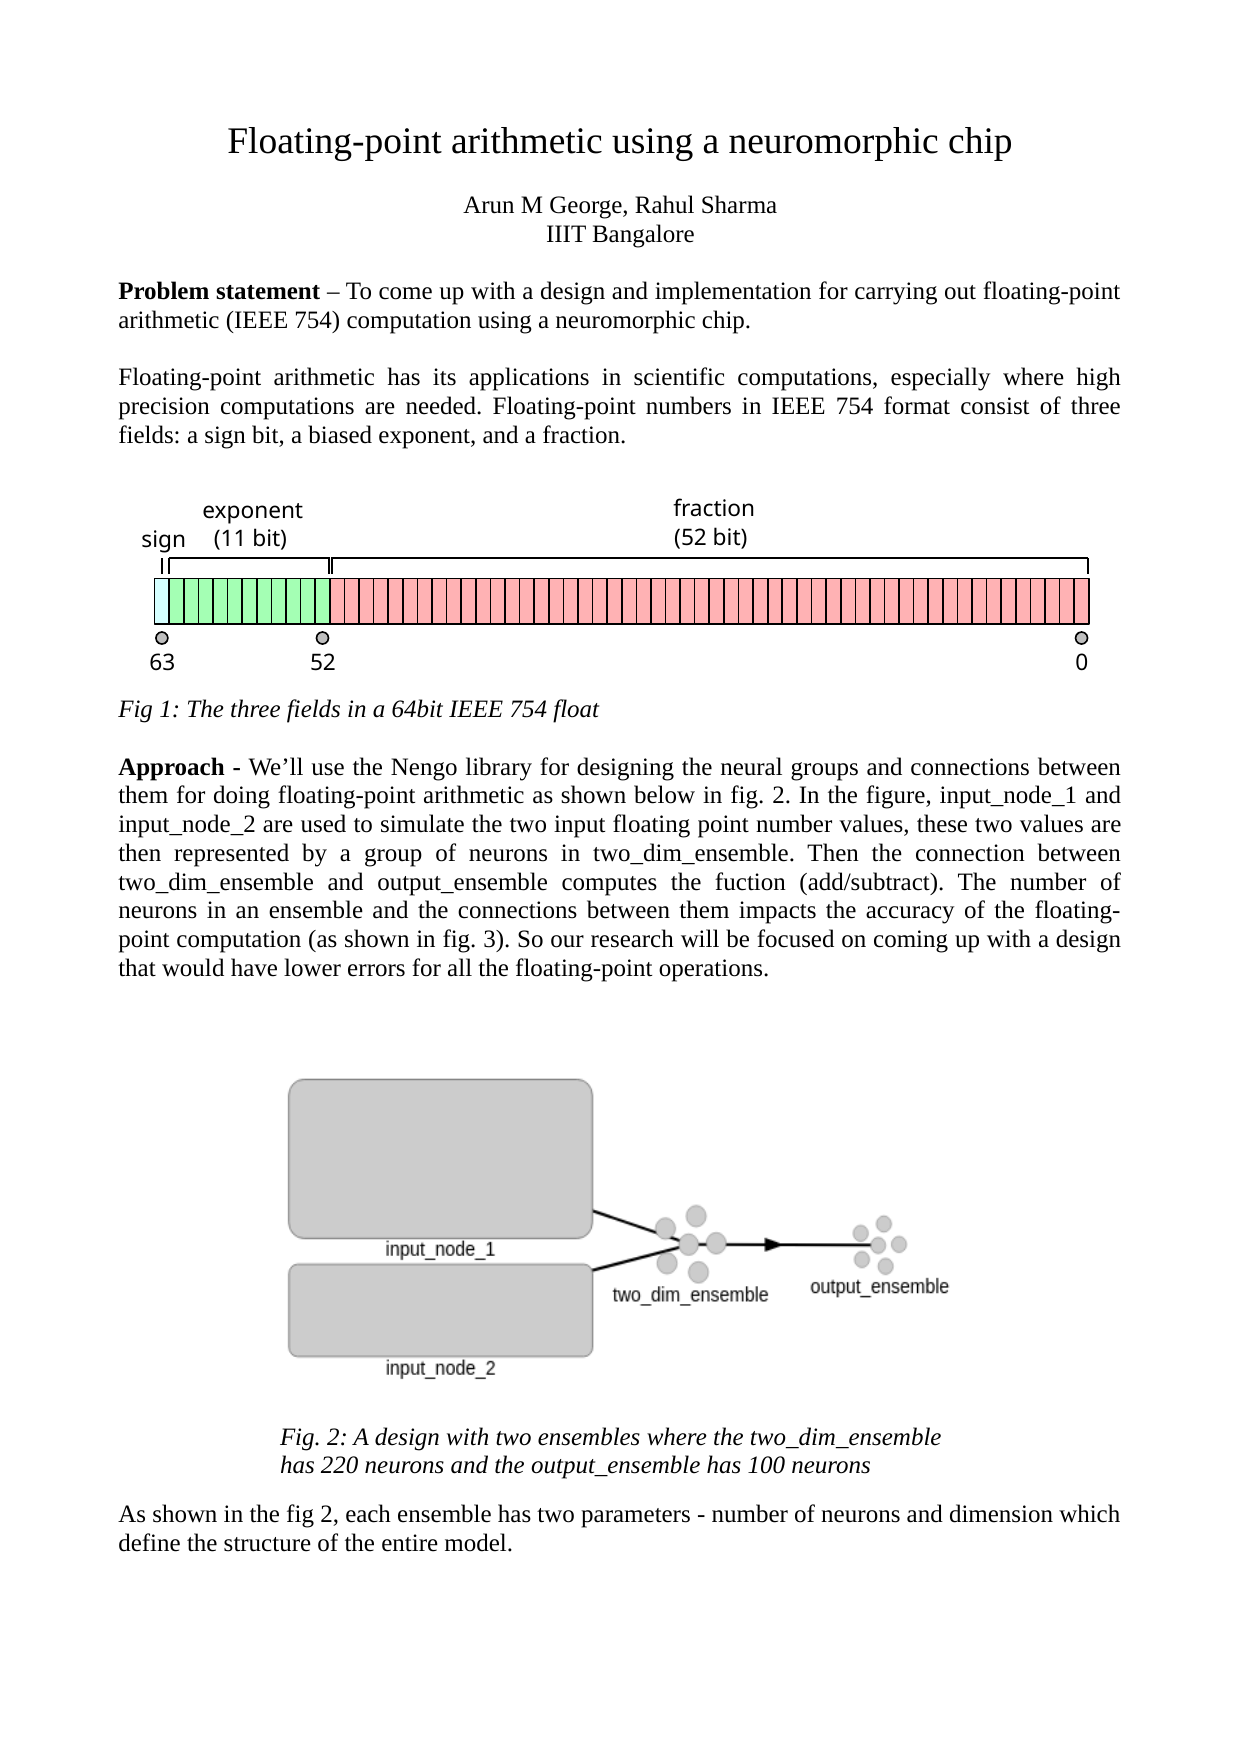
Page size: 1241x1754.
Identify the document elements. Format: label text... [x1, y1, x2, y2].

picture [279, 1025, 961, 1422]
text IIIT Bangalore [118, 219, 1122, 247]
text Approach - We’ll use the Nengo library for designing the neural groups and connections between them for doing floating-point arithmetic as shown below in fig. 2. In the figure, input_node_1 and input_node_2 are used to simulate the two input floating point number values, these two values are then represented by a group of neurons in two_dim_ensemble. Then the connection between two_dim_ensemble and output_ensemble computes the fuction (add/subtract). The number of neurons in an ensemble and the connections between them impacts the accuracy of the floating-point computation (as shown in fig. 3). So our research will be focused on coming up with a design that would have lower errors for all the floating-point operations. [118, 752, 1122, 982]
text Fig 1: The three fields in a 64bit IEEE 754 float [118, 490, 1122, 723]
text As shown in the fig 2, each ensemble has two parameters - number of neurons and dimension which define the structure of the entire model. [118, 1499, 1122, 1557]
text Arun M George, Rahul Sharma [118, 190, 1122, 219]
text Fig. 2: A design with two ensembles where the two_dim_ensemble has 220 neurons and the output_ensemble has 100 neurons [280, 1422, 961, 1479]
text Floating-point arithmetic using a neuromorphic chip [118, 118, 1122, 161]
text Problem statement – To come up with a design and implementation for carrying out floating-point arithmetic (IEEE 754) computation using a neuromorphic chip. [118, 276, 1122, 334]
text Floating-point arithmetic has its applications in scientific computations, especially where high precision computations are needed. Floating-point numbers in IEEE 754 format consist of three fields: a sign bit, a biased exponent, and a fraction. [118, 362, 1122, 449]
